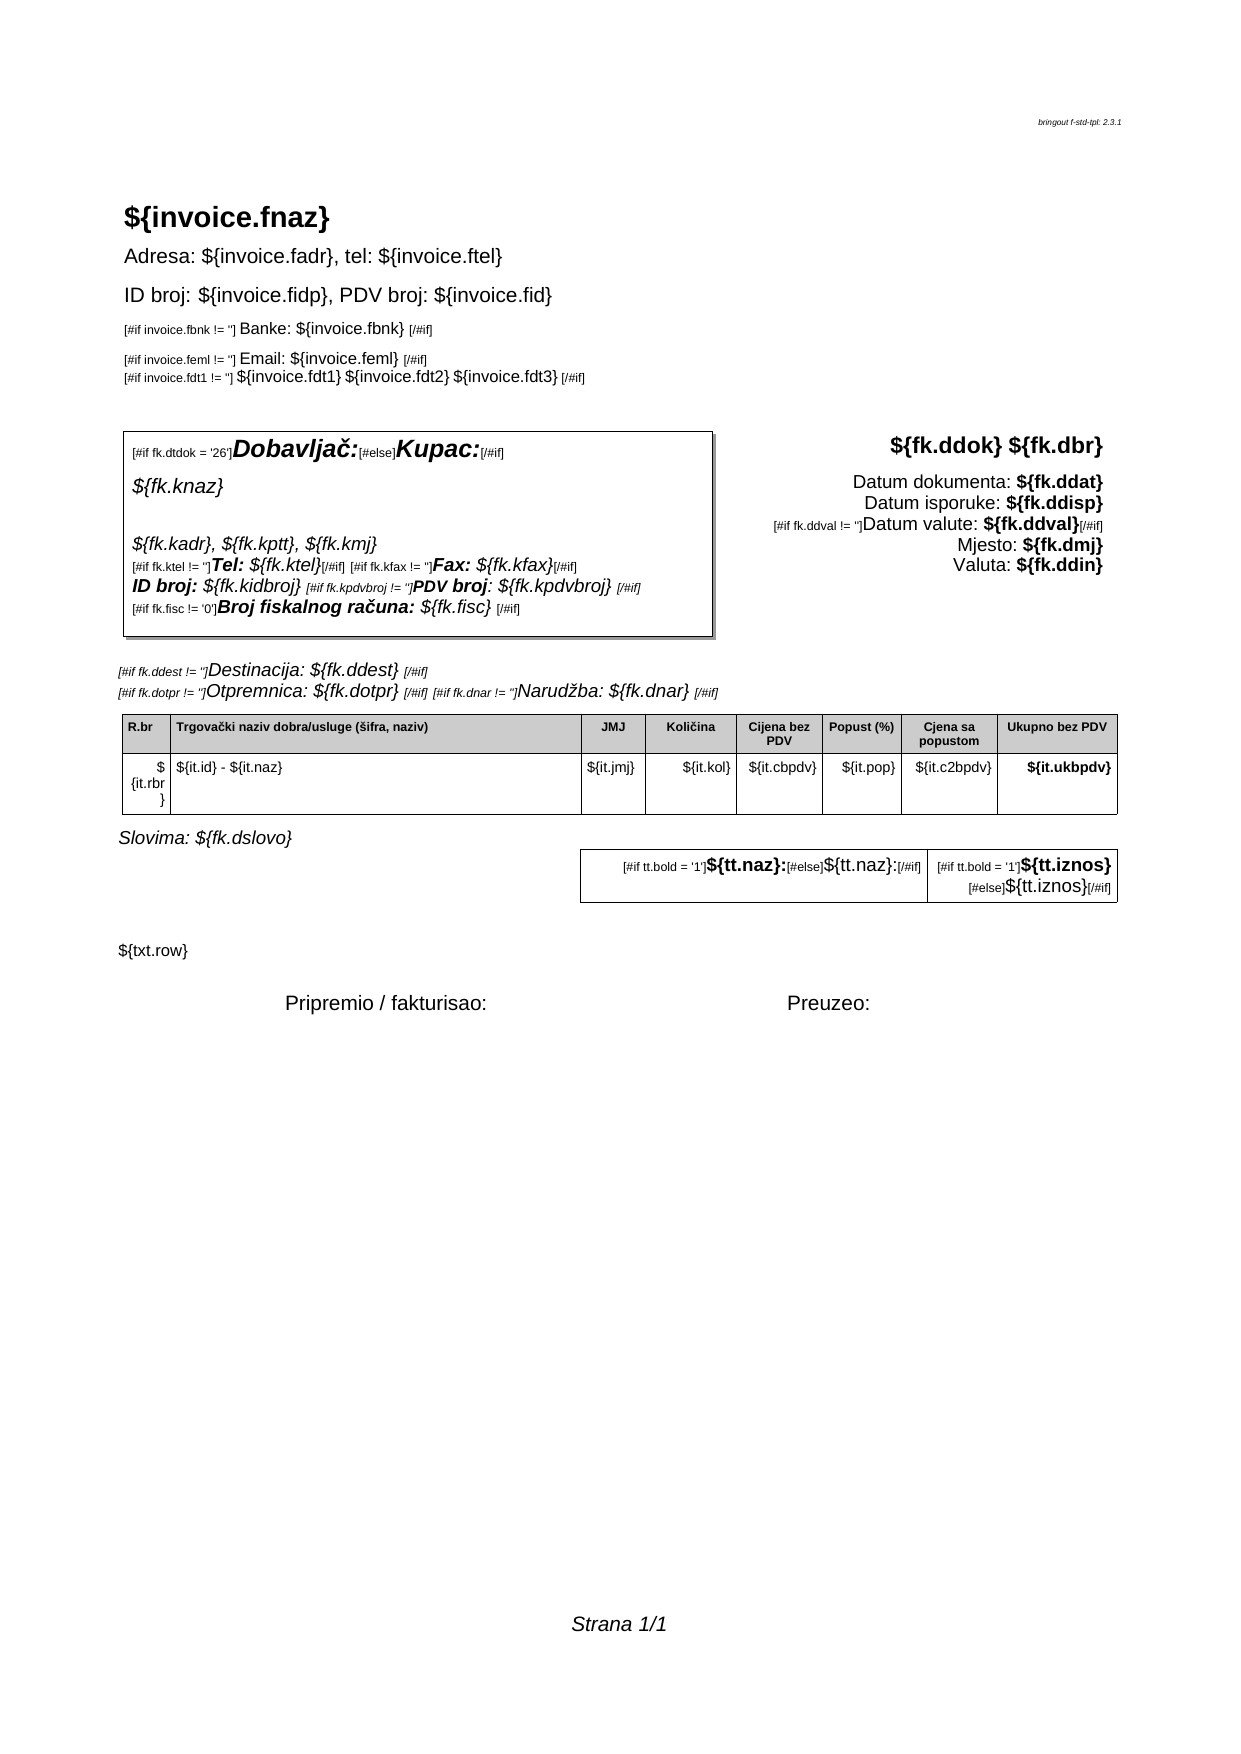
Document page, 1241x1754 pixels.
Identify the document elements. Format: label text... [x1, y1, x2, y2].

table_header Trgovački naziv dobra/usluge (šifra, naziv) [171, 715, 581, 753]
text Slovima: ${fk.dslovo} [118, 828, 1122, 848]
table_header Cjena sa popustom [902, 715, 997, 753]
table_header [759, 184, 1121, 343]
table_cell @table:table-row [#list fk.item as it] @/table:table-row [/#list]${it.rbr} [123, 754, 170, 813]
table_cell ${it.c2bpdv} [902, 754, 997, 813]
table_cell ${it.pop} [823, 754, 901, 813]
text Datum dokumenta: ${fk.ddat} Datum isporuke: ${fk.ddisp} [#if fk.ddval != '']Datum valute: ${fk.ddval}[/#if] Mjesto: ${fk.dmj} Valuta: ${fk.ddin} [723, 471, 1103, 597]
table_header ${invoice.fnaz} [118, 184, 759, 239]
text @text:section [#list invoice.invoice_no as fk] @/text:section [/#list] [118, 157, 1122, 171]
table_cell [#if invoice.feml != ''] Email: ${invoice.feml} [/#if] [#if invoice.fdt1 != ''] ${invoice.fdt1} ${invoice.fdt2} ${invoice.fdt3} [/#if] [118, 343, 759, 392]
table_header Ukupno bez PDV [998, 715, 1117, 753]
text ${fk.knaz} [132, 475, 709, 498]
table_cell ${it.id} - ${it.naz} [171, 754, 581, 813]
table_header @table:table-row [#list fk.total.item as tt] @/table:table-row [/#list] [#if tt.bold = '1']${tt.naz}:[#else]${tt.naz}:[/#if] [581, 850, 927, 902]
text Pripremio / fakturisao: Preuzeo: [118, 988, 1122, 1016]
table_header JMJ [582, 715, 645, 753]
table_cell ${it.kol} [646, 754, 736, 813]
text ${fk.ddok} ${fk.dbr} [723, 433, 1103, 459]
table_cell ${it.ukbpdv} [998, 754, 1117, 813]
text [#if fk.dtdok = '26']Dobavljač:[#else]Kupac:[/#if] [132, 434, 709, 462]
table_cell Adresa: ${invoice.fadr}, tel: ${invoice.ftel} [118, 239, 759, 274]
table_header R.br [123, 715, 170, 753]
table_header [#if tt.bold = '1']${tt.iznos}[#else]${tt.iznos}[/#if] [928, 850, 1117, 902]
table_cell ID broj: ${invoice.fidp}, PDV broj: ${invoice.fid} [118, 274, 759, 313]
table_cell ${it.cbpdv} [737, 754, 822, 813]
table_cell [#if invoice.fbnk != ''] Banke: ${invoice.fbnk} [/#if] [118, 313, 759, 343]
text @text:p [#list fk.text as txt] @/text:p [/#list] ${txt.row} [118, 942, 1122, 960]
table_cell [759, 343, 1121, 392]
text [#if fk.ddest != '']Destinacija: ${fk.ddest} [/#if] [#if fk.dotpr != '']Otpremnica: ${fk.dotpr} [/#if] [#if fk.dnar != '']Narudžba: ${fk.dnar} [/#if] [118, 645, 1122, 701]
table_header Količina [646, 715, 736, 753]
text ${fk.kadr}, ${fk.kptt}, ${fk.kmj} [#if fk.ktel != '']Tel: ${fk.ktel}[/#if] [#if fk.kfax != '']Fax: ${fk.kfax}[/#if] ID broj: ${fk.kidbroj} [#if fk.kpdvbroj != '']PDV broj: ${fk.kpdvbroj} [/#if] [#if fk.fisc != '0']Broj fiskalnog računa: ${fk.fisc} [/#if] [132, 511, 709, 617]
table_header Cijena bez PDV [737, 715, 822, 753]
table_cell ${it.jmj} [582, 754, 645, 813]
table_header Popust (%) [823, 715, 901, 753]
